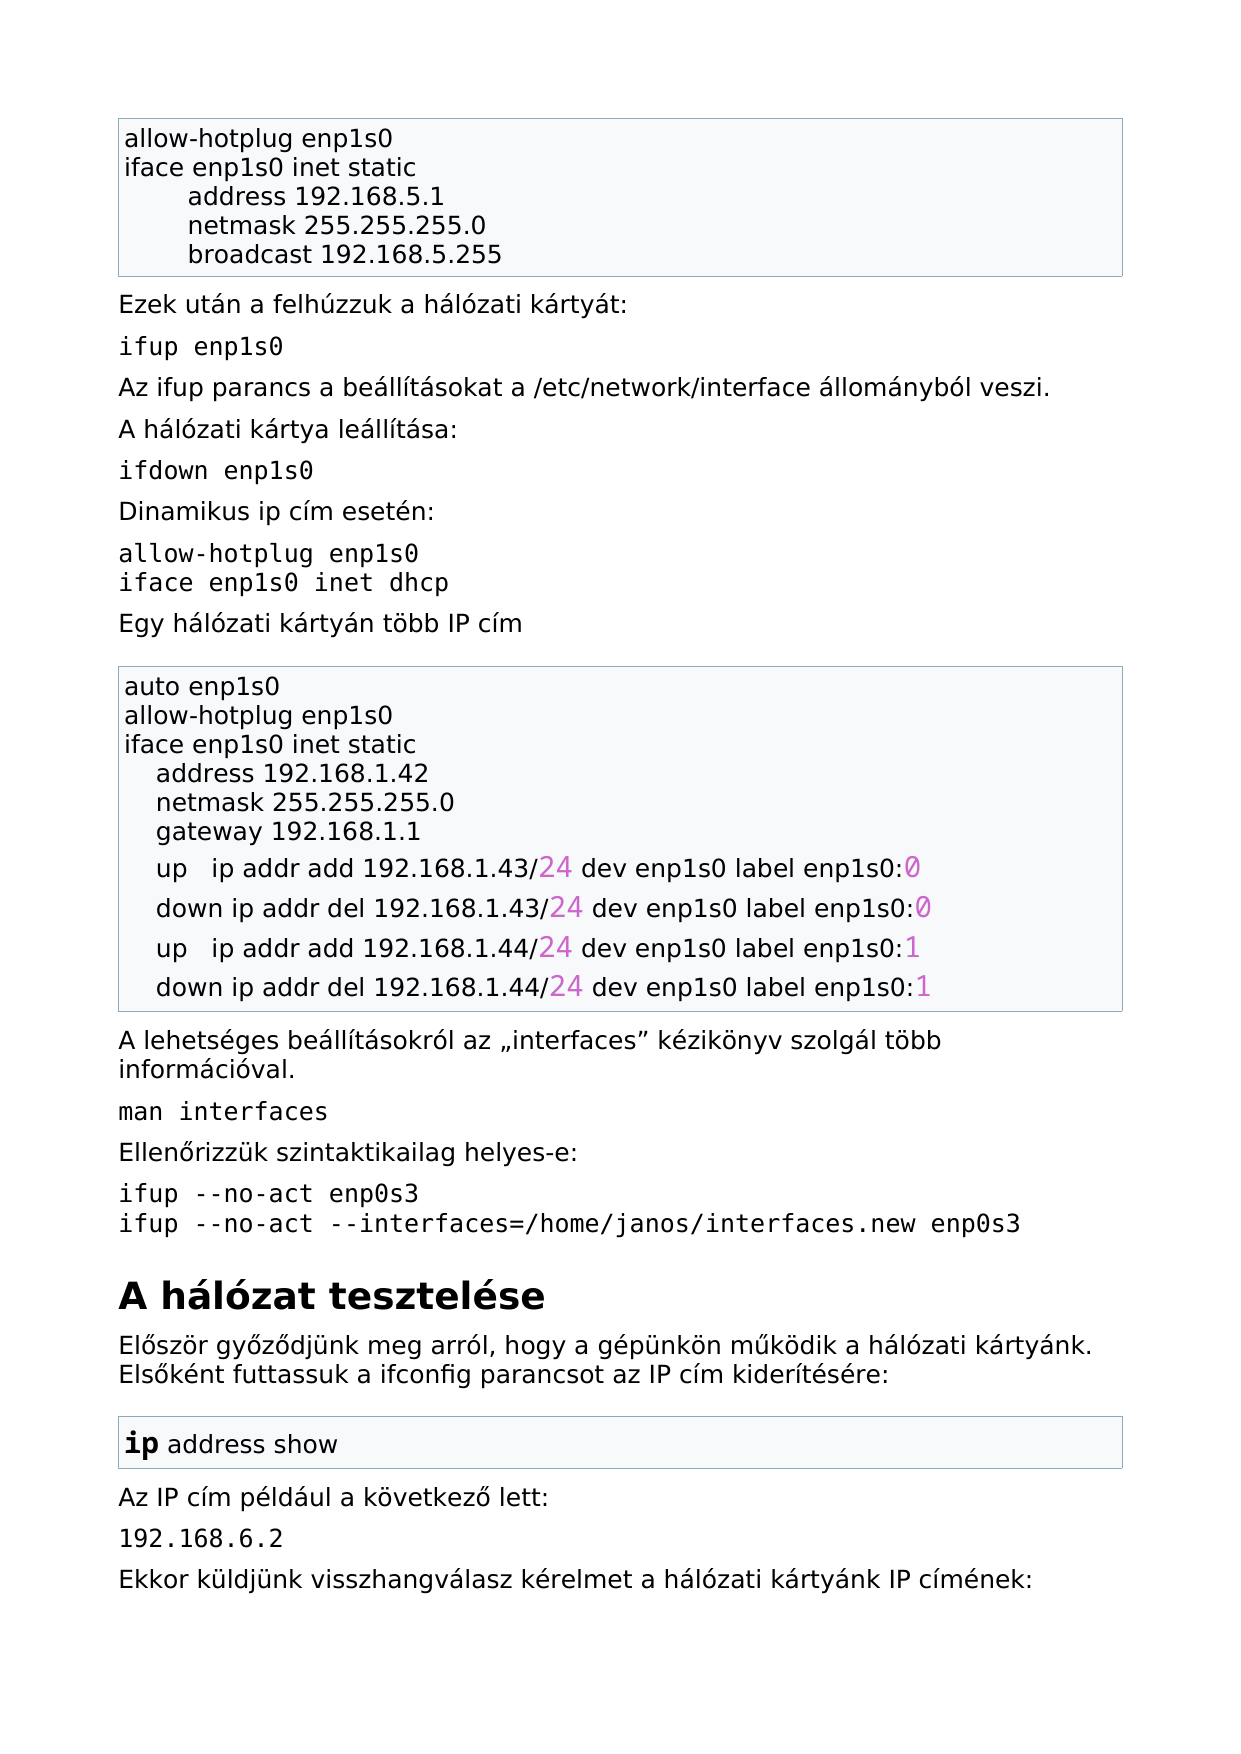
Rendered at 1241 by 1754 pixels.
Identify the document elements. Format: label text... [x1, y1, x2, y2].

text A hálózati kártya leállítása: [118, 415, 1122, 444]
text 192.168.6.2 [118, 1524, 1122, 1554]
text Ekkor küldjünk visszhangválasz kérelmet a hálózati kártyánk IP címének: [118, 1565, 1122, 1594]
text Dinamikus ip cím esetén: [118, 497, 1122, 527]
table_header allow-hotplug enp1s0 iface enp1s0 inet static address 192.168.5.1 netmask 255.255.255.0 broadcast 192.168.5.255 [119, 119, 1122, 276]
table_header ip address show [119, 1417, 1122, 1468]
text Az ifup parancs a beállításokat a /etc/network/interface állományból veszi. [118, 373, 1122, 402]
text Egy hálózati kártyán több IP cím [118, 609, 1122, 638]
subtitle A hálózat tesztelése [118, 1275, 1122, 1318]
text Ezek után a felhúzzuk a hálózati kártyát: [118, 291, 1122, 320]
text Először győződjünk meg arról, hogy a gépünkön működik a hálózati kártyánk. Elsőként futtassuk a ifconfig parancsot az IP cím kiderítésére: [118, 1331, 1122, 1389]
text ifdown enp1s0 [118, 457, 1122, 486]
text man interfaces [118, 1097, 1122, 1126]
text ifup enp1s0 [118, 332, 1122, 361]
text ifup --no-act enp0s3 ifup --no-act --interfaces=/home/janos/interfaces.new enp0s3 [118, 1179, 1122, 1238]
text A lehetséges beállításokról az „interfaces” kézikönyv szolgál több információval. [118, 1026, 1122, 1084]
text allow-hotplug enp1s0 iface enp1s0 inet dhcp [118, 539, 1122, 597]
text Ellenőrizzük szintaktikailag helyes-e: [118, 1138, 1122, 1167]
table_header auto enp1s0 allow-hotplug enp1s0 iface enp1s0 inet static address 192.168.1.42 netmask 255.255.255.0 gateway 192.168.1.1 up ip addr add 192.168.1.43/24 dev enp1s0 label enp1s0:0 down ip addr del 192.168.1.43/24 dev enp1s0 label enp1s0:0 up ip addr add 192.168.1.44/24 dev enp1s0 label enp1s0:1 down ip addr del 192.168.1.44/24 dev enp1s0 label enp1s0:1 [119, 667, 1122, 1011]
text Az IP cím például a következő lett: [118, 1483, 1122, 1512]
